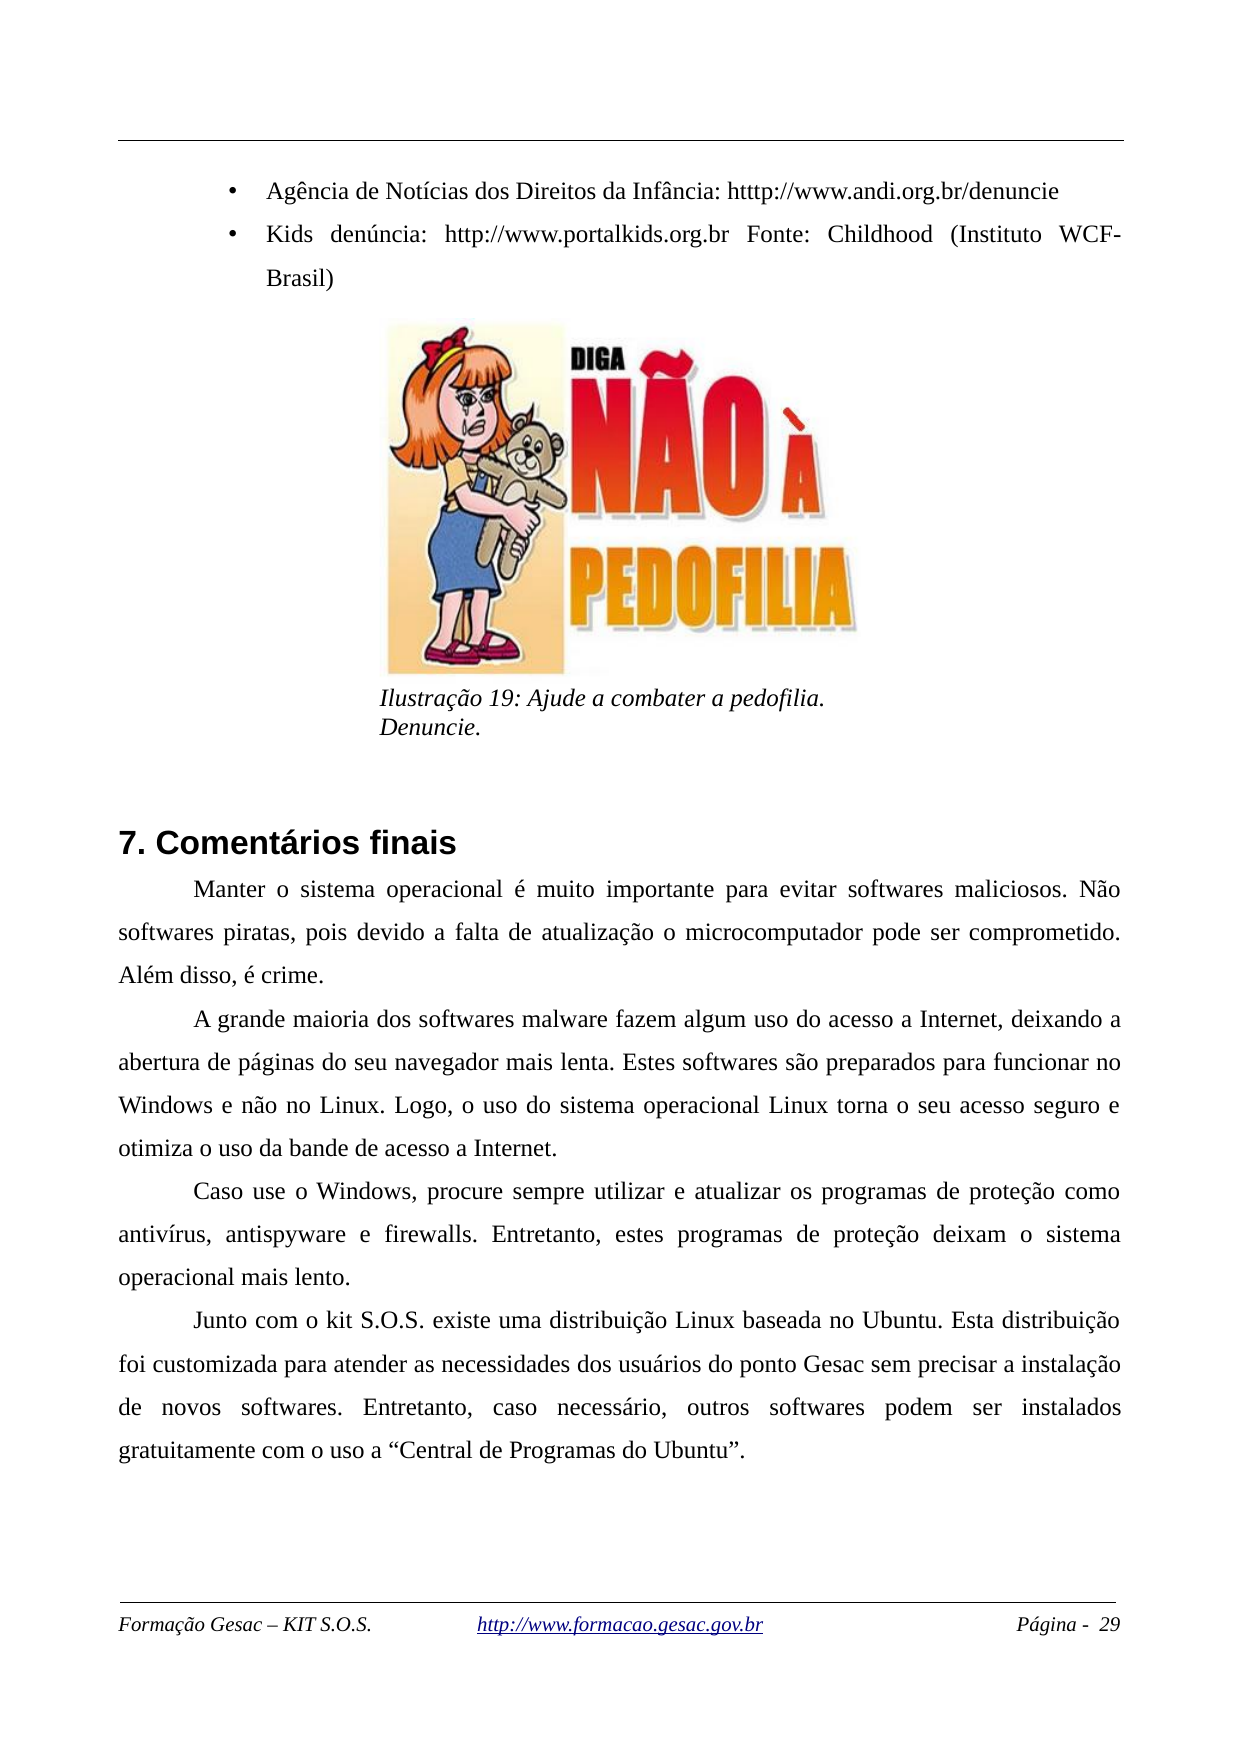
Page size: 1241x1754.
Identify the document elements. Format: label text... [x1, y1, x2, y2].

list Agência de Notícias dos Direitos da Infância: htttp://www.andi.org.br/denuncie [228, 176, 1122, 205]
text Junto com o kit S.O.S. existe uma distribuição Linux baseada no Ubuntu. Esta distribuição foi customizada para atender as necessidades dos usuários do ponto Gesac sem precisar a instalação de novos softwares. Entretanto, caso necessário, outros softwares podem ser instalados gratuitamente com o uso a “Central de Programas do Ubuntu”. [118, 1306, 1122, 1464]
text Caso use o Windows, procure sempre utilizar e atualizar os programas de proteção como antivírus, antispyware e firewalls. Entretanto, estes programas de proteção deixam o sistema operacional mais lento. [118, 1176, 1122, 1291]
list Kids denúncia: http://www.portalkids.org.br Fonte: Childhood (Instituto WCF-Brasil) [228, 219, 1122, 291]
text Ilustração 19: Ajude a combater a pedofilia. Denuncie. [379, 684, 861, 741]
text Manter o sistema operacional é muito importante para evitar softwares maliciosos. Não softwares piratas, pois devido a falta de atualização o microcomputador pode ser comprometido. Além disso, é crime. [118, 874, 1122, 989]
subtitle 7. Comentários finais [118, 823, 1122, 862]
picture [379, 318, 861, 684]
text A grande maioria dos softwares malware fazem algum uso do acesso a Internet, deixando a abertura de páginas do seu navegador mais lenta. Estes softwares são preparados para funcionar no Windows e não no Linux. Logo, o uso do sistema operacional Linux torna o seu acesso seguro e otimiza o uso da bande de acesso a Internet. [118, 1004, 1122, 1162]
